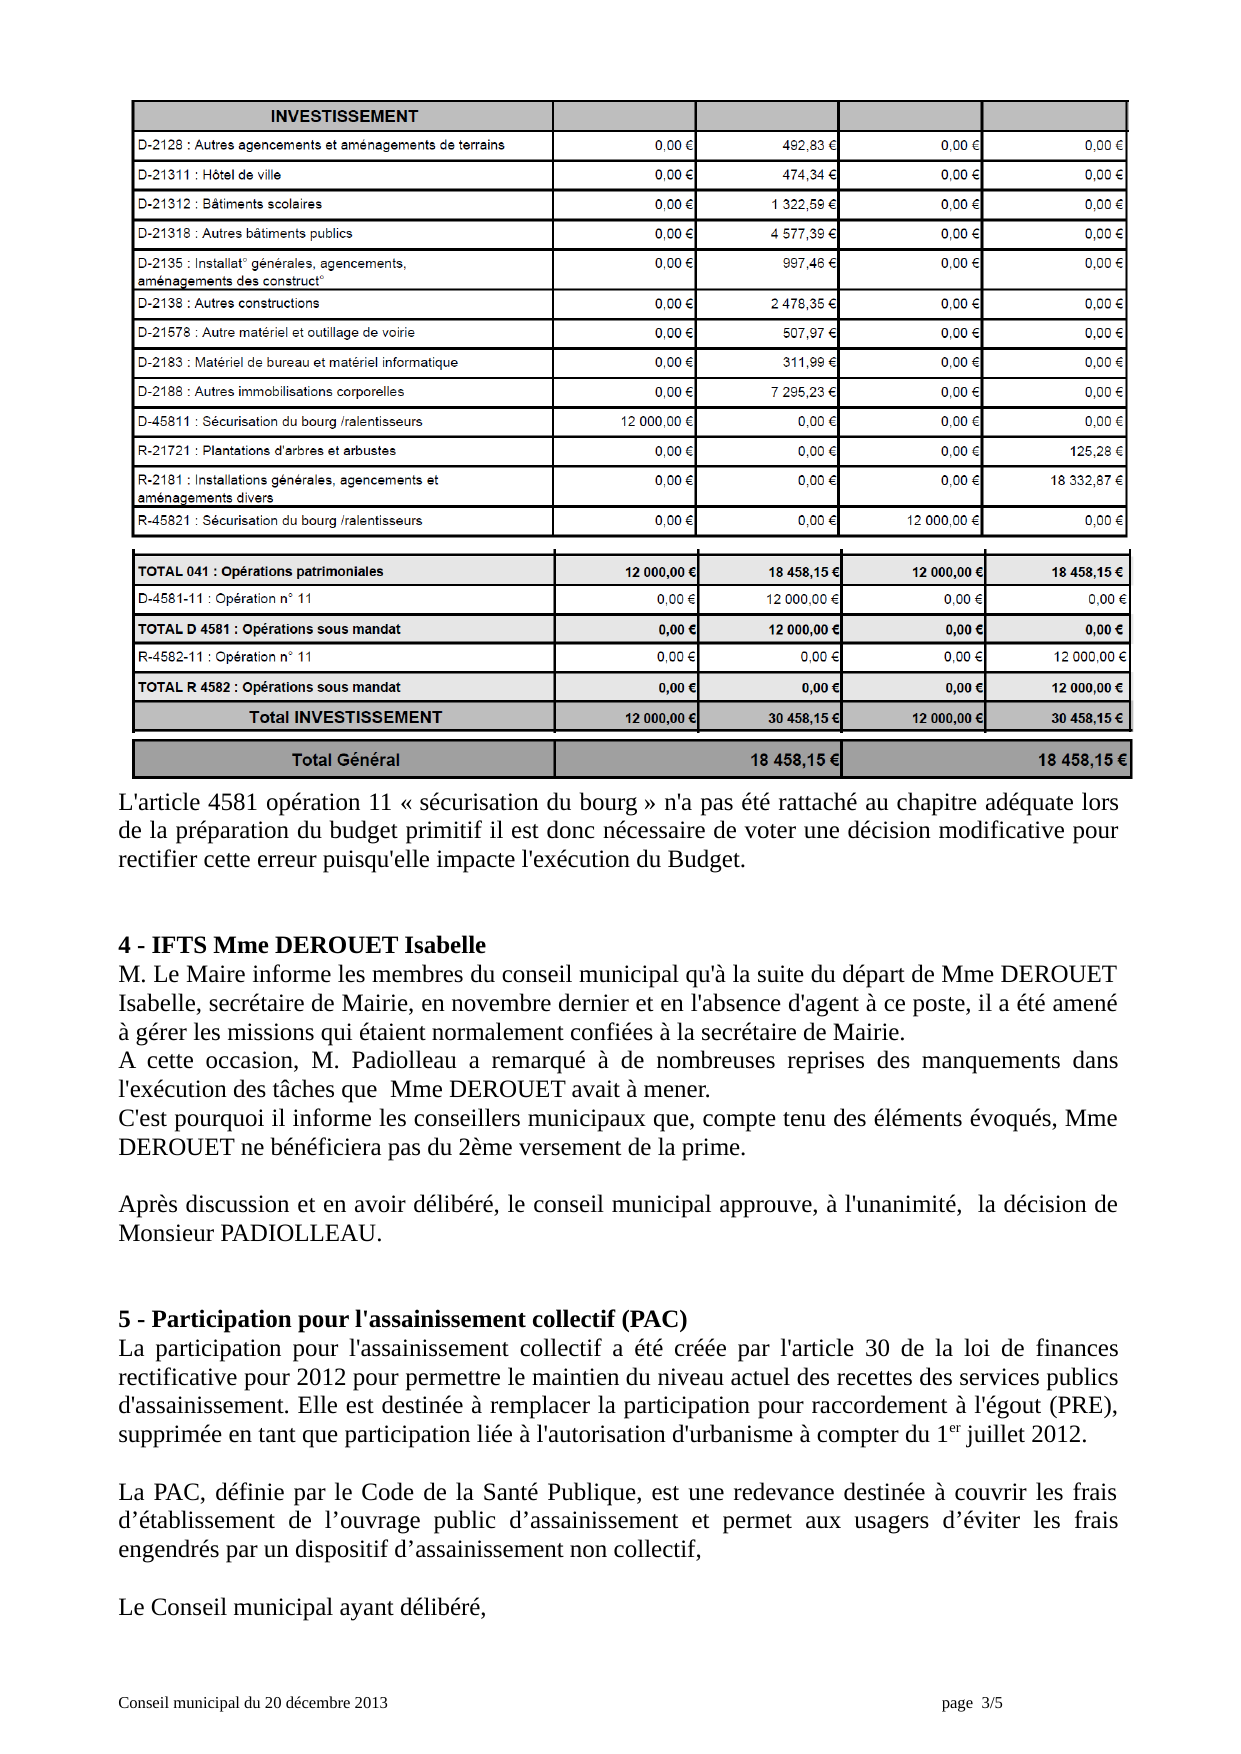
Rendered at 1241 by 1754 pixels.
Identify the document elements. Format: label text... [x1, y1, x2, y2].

text 5 - Participation pour l'assainissement collectif (PAC) [118, 1304, 1120, 1333]
text La participation pour l'assainissement collectif a été créée par l'article 30 de la loi de finances rectificative pour 2012 pour permettre le maintien du niveau actuel des recettes des services publics d'assainissement. Elle est destinée à remplacer la participation pour raccordement à l'égout (PRE), supprimée en tant que participation liée à l'autorisation d'urbanisme à compter du 1er juillet 2012. [118, 1333, 1120, 1448]
text A cette occasion, M. Padiolleau a remarqué à de nombreuses reprises des manquements dans l'exécution des tâches que Mme DEROUET avait à mener. [118, 1045, 1120, 1103]
text L'article 4581 opération 11 « sécurisation du bourg » n'a pas été rattaché au chapitre adéquate lors de la préparation du budget primitif il est donc nécessaire de voter une décision modificative pour rectifier cette erreur puisqu'elle impacte l'exécution du Budget. [118, 80, 1120, 873]
text M. Le Maire informe les membres du conseil municipal qu'à la suite du départ de Mme DEROUET Isabelle, secrétaire de Mairie, en novembre dernier et en l'absence d'agent à ce poste, il a été amené à gérer les missions qui étaient normalement confiées à la secrétaire de Mairie. [118, 959, 1120, 1045]
text Le Conseil municipal ayant délibéré, [118, 1592, 1120, 1620]
text La PAC, définie par le Code de la Santé Publique, est une redevance destinée à couvrir les frais d’établissement de l’ouvrage public d’assainissement et permet aux usagers d’éviter les frais engendrés par un dispositif d’assainissement non collectif, [118, 1477, 1120, 1563]
text 4 - IFTS Mme DEROUET Isabelle [118, 930, 1120, 959]
text C'est pourquoi il informe les conseillers municipaux que, compte tenu des éléments évoqués, Mme DEROUET ne bénéficiera pas du 2ème versement de la prime. [118, 1103, 1120, 1160]
text Après discussion et en avoir délibéré, le conseil municipal approuve, à l'unanimité, la décision de Monsieur PADIOLLEAU. [118, 1189, 1120, 1247]
